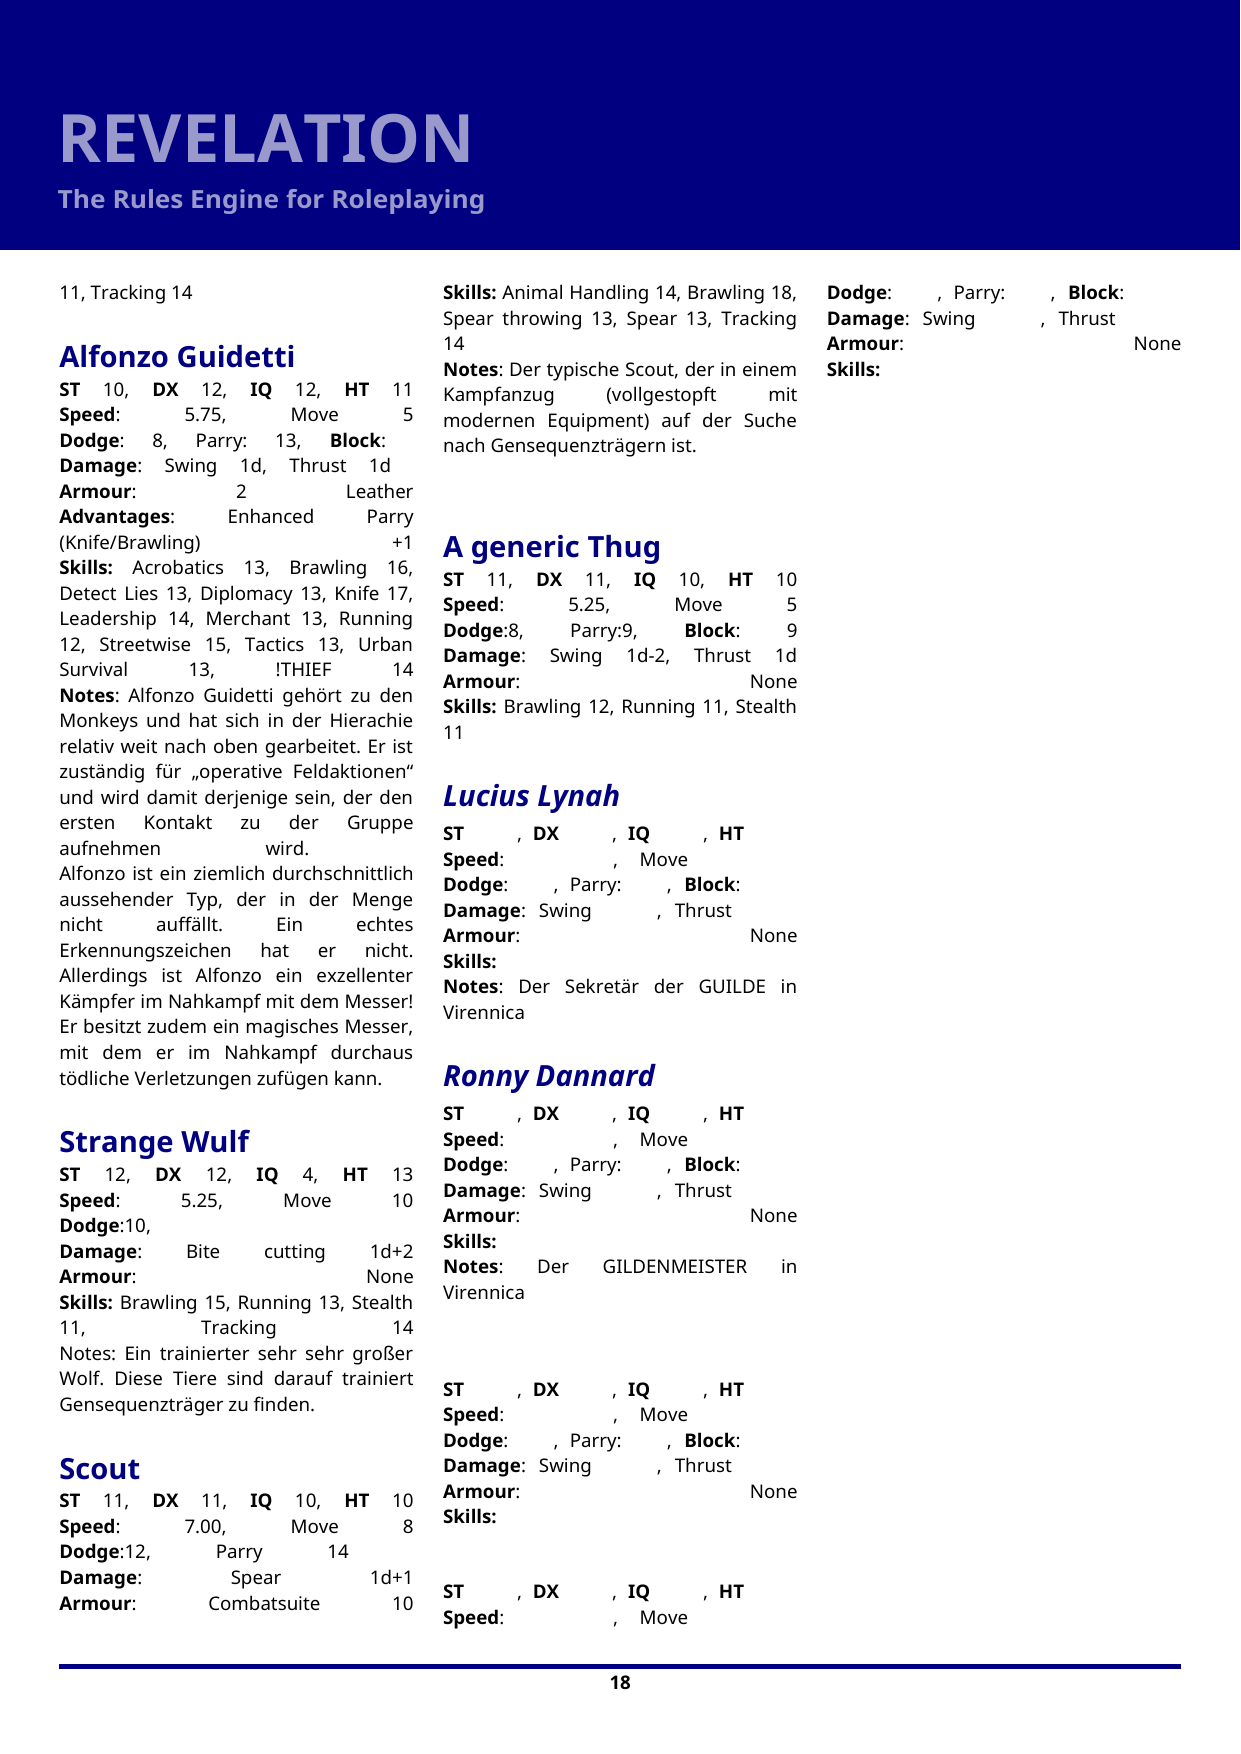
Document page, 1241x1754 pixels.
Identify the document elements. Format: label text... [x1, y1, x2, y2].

text ST , DX , IQ , HT Speed: , Move Dodge: , Parry: , Block: Damage: Swing , Thrust Armour: None Skills: Notes: Der Sekretär der GUILDE in Virennica [443, 821, 797, 1025]
subtitle Strange Wulf [59, 1122, 413, 1161]
text ST , DX , IQ , HT Speed: , Move Dodge: , Parry: , Block: Damage: Swing , Thrust Armour: None Skills: Notes: Der GILDENMEISTER in Virennica [443, 1101, 797, 1305]
text ST , DX , IQ , HT Speed: , Move Dodge: , Parry: , Block: Damage: Swing , Thrust Armour: None Skills: [443, 1376, 797, 1529]
text Dodge: , Parry: , Block: Damage: Swing , Thrust Armour: None Skills: [827, 279, 1181, 381]
subtitle Alfonzo Guidetti [59, 336, 413, 376]
subtitle Ronny Dannard [443, 1055, 797, 1095]
text 11, Tracking 14 [59, 279, 413, 305]
text ST 11, DX 11, IQ 10, HT 10 Speed: 5.25, Move 5 Dodge:8, Parry:9, Block: 9 Damage: Swing 1d-2, Thrust 1d Armour: None Skills: Brawling 12, Running 11, Stealth 11 [443, 566, 797, 745]
subtitle A generic Thug [443, 527, 797, 566]
text ST , DX , IQ , HT Speed: , Move [443, 1579, 797, 1630]
subtitle Scout [59, 1448, 413, 1488]
subtitle Lucius Lynah [443, 775, 797, 815]
text ST 11, DX 11, IQ 10, HT 10 Speed: 7.00, Move 8 Dodge:12, Parry 14 Damage: Spear 1d+1 Armour: Combatsuite 10 [59, 1488, 413, 1615]
text ST 10, DX 12, IQ 12, HT 11 Speed: 5.75, Move 5 Dodge: 8, Parry: 13, Block: Damage: Swing 1d, Thrust 1d Armour: 2 Leather Advantages: Enhanced Parry (Knife/Brawling) +1 Skills: Acrobatics 13, Brawling 16, Detect Lies 13, Diplomacy 13, Knife 17, Leadership 14, Merchant 13, Running 12, Streetwise 15, Tactics 13, Urban Survival 13, !THIEF 14 Notes: Alfonzo Guidetti gehört zu den Monkeys und hat sich in der Hierachie relativ weit nach oben gearbeitet. Er ist zuständig für „operative Feldaktionen“ und wird damit derjenige sein, der den ersten Kontakt zu der Gruppe aufnehmen wird. Alfonzo ist ein ziemlich durch­schnittlich aussehender Typ, der in der Menge nicht auffällt. Ein echtes Erkennungszeichen hat er nicht. Allerdings ist Alfonzo ein exzellenter Kämpfer im Nah­kampf mit dem Messer! Er besitzt zudem ein magisches Messer, mit dem er im Nahkampf durchaus tödliche Verletzungen zufügen kann. [59, 376, 413, 1090]
text Skills: Animal Handling 14, Brawling 18, Spear throwing 13, Spear 13, Tracking 14 Notes: Der typische Scout, der in einem Kampfanzug (vollge­stopft mit modernen Equipment) auf der Suche nach Gensequenz­trägern ist. [443, 279, 797, 458]
text ST 12, DX 12, IQ 4, HT 13 Speed: 5.25, Move 10 Dodge:10, Damage: Bite cutting 1d+2 Armour: None Skills: Brawling 15, Running 13, Stealth 11, Tracking 14 Notes: Ein trainierter sehr sehr großer Wolf. Diese Tiere sind darauf trainiert Gensequenzträ­ger zu finden. [59, 1161, 413, 1417]
